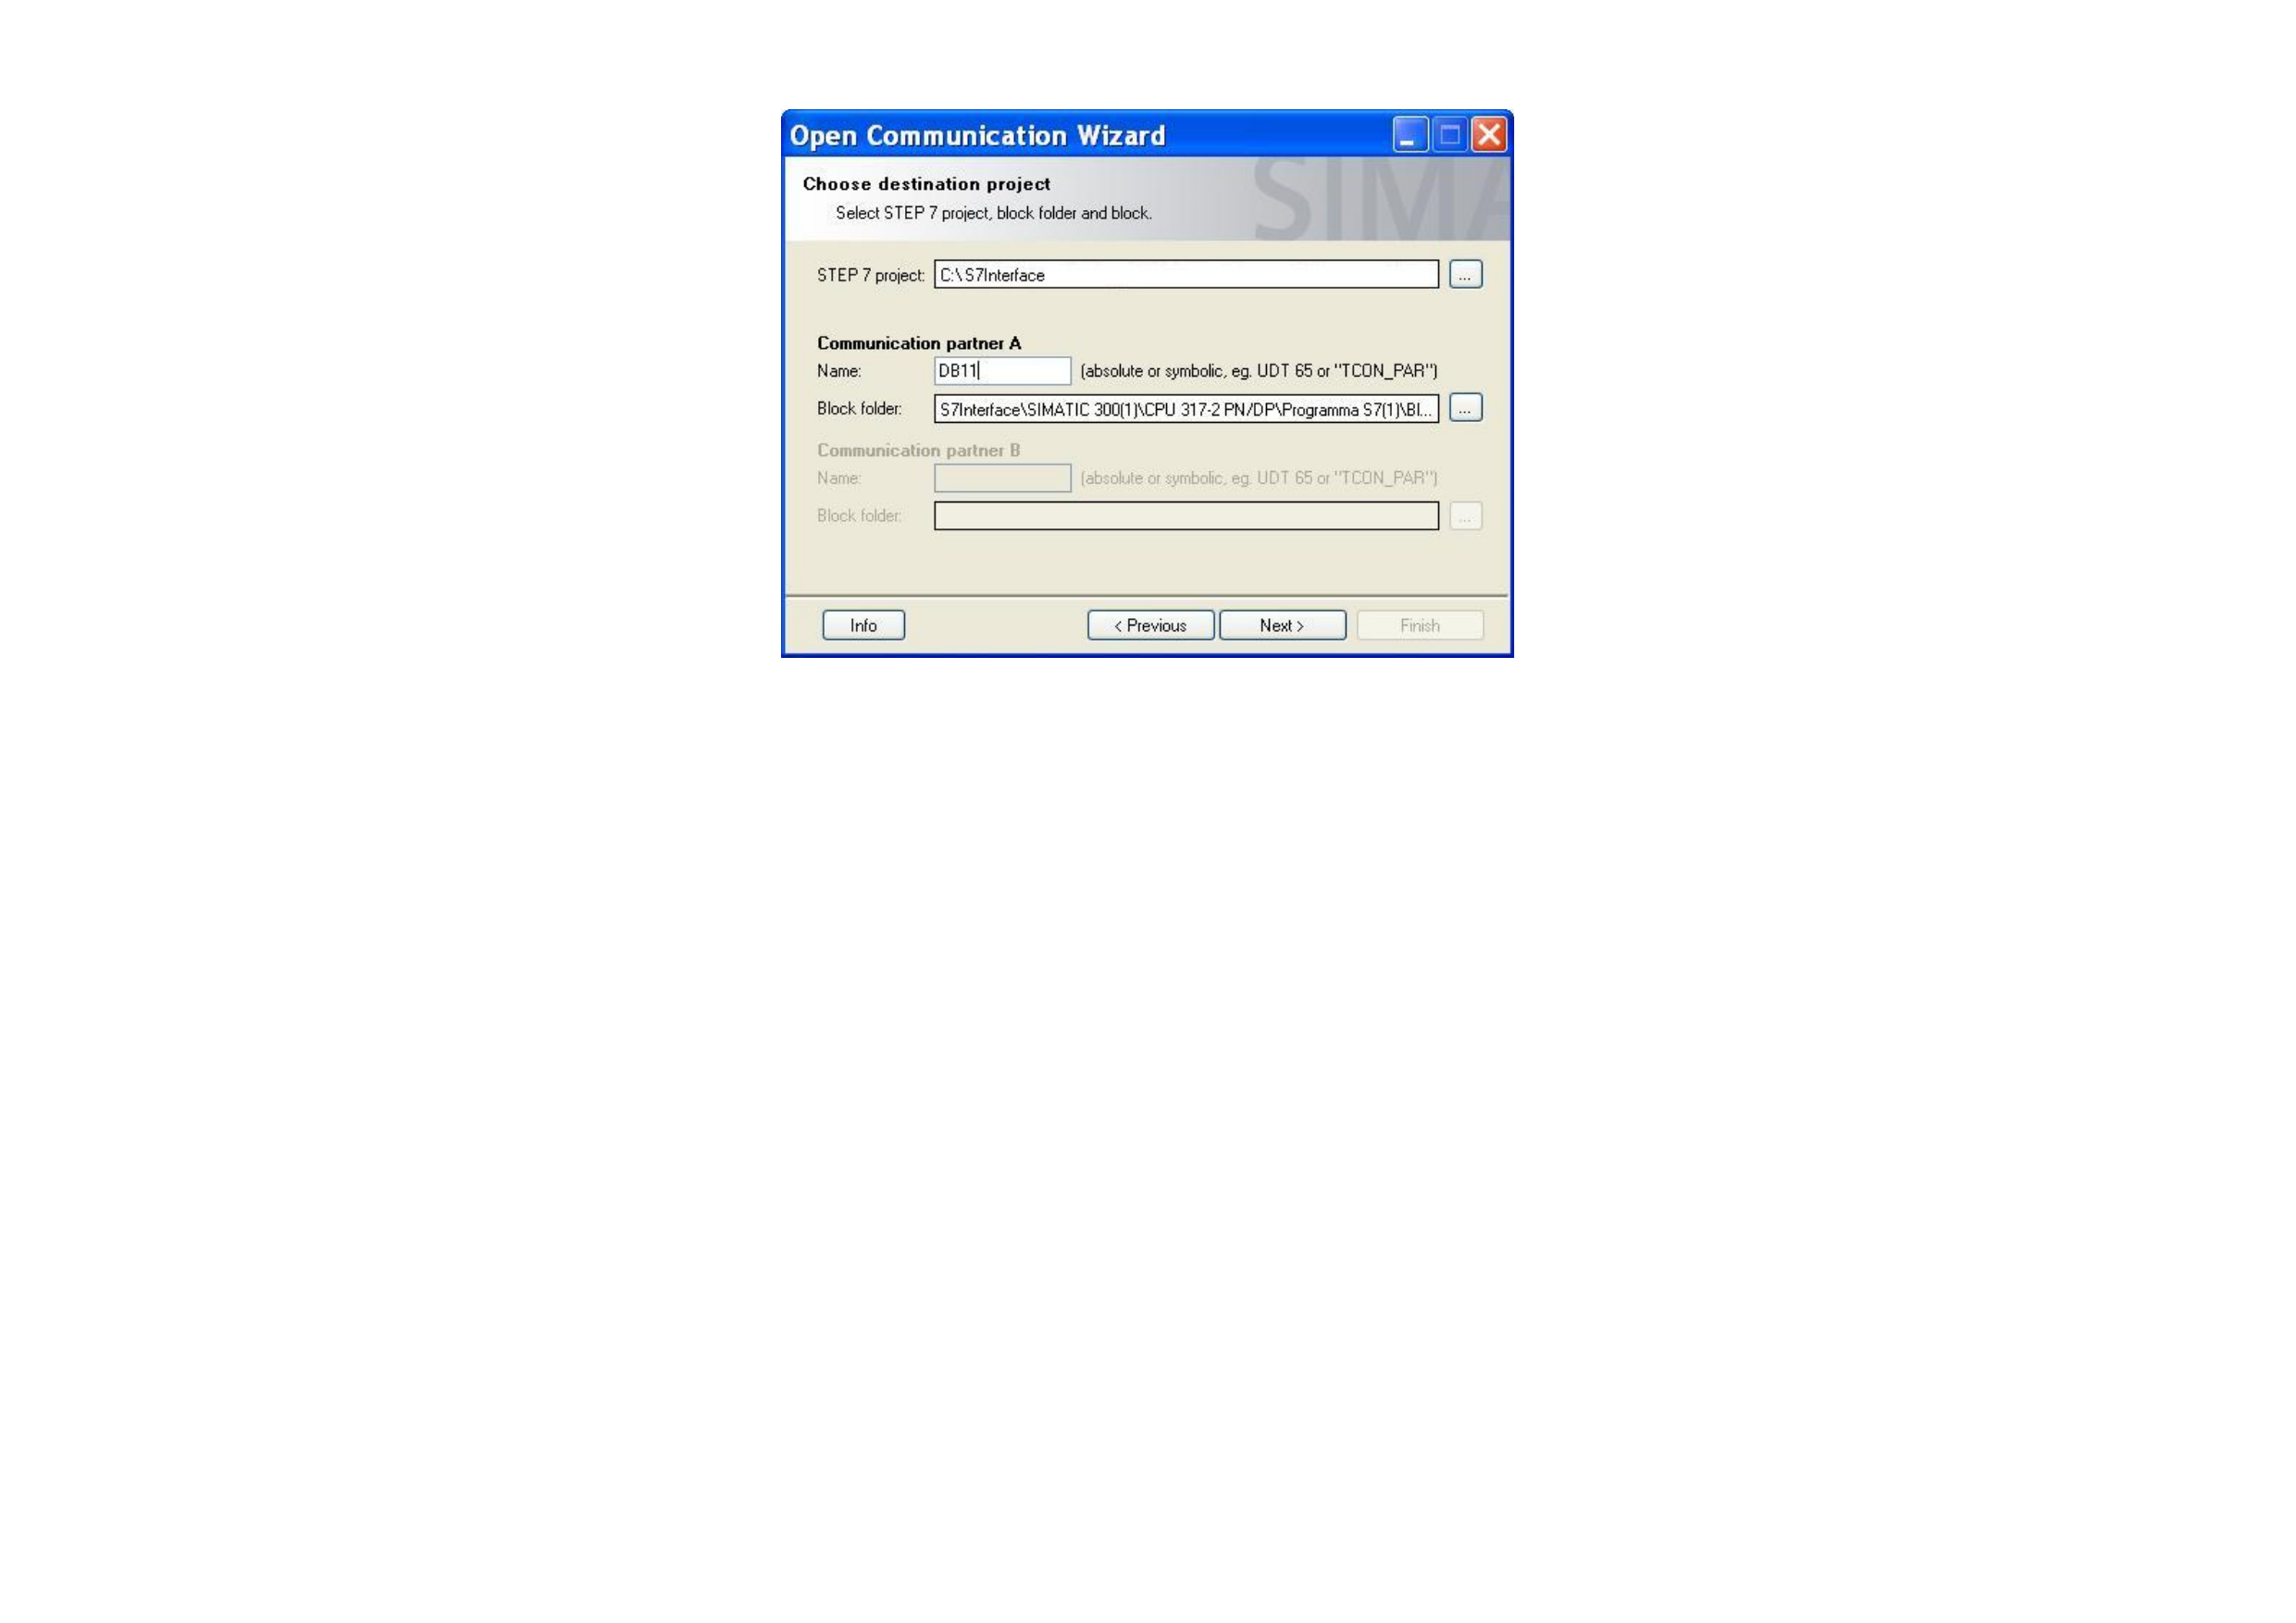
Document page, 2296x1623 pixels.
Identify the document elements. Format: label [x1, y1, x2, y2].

picture [781, 109, 1515, 658]
